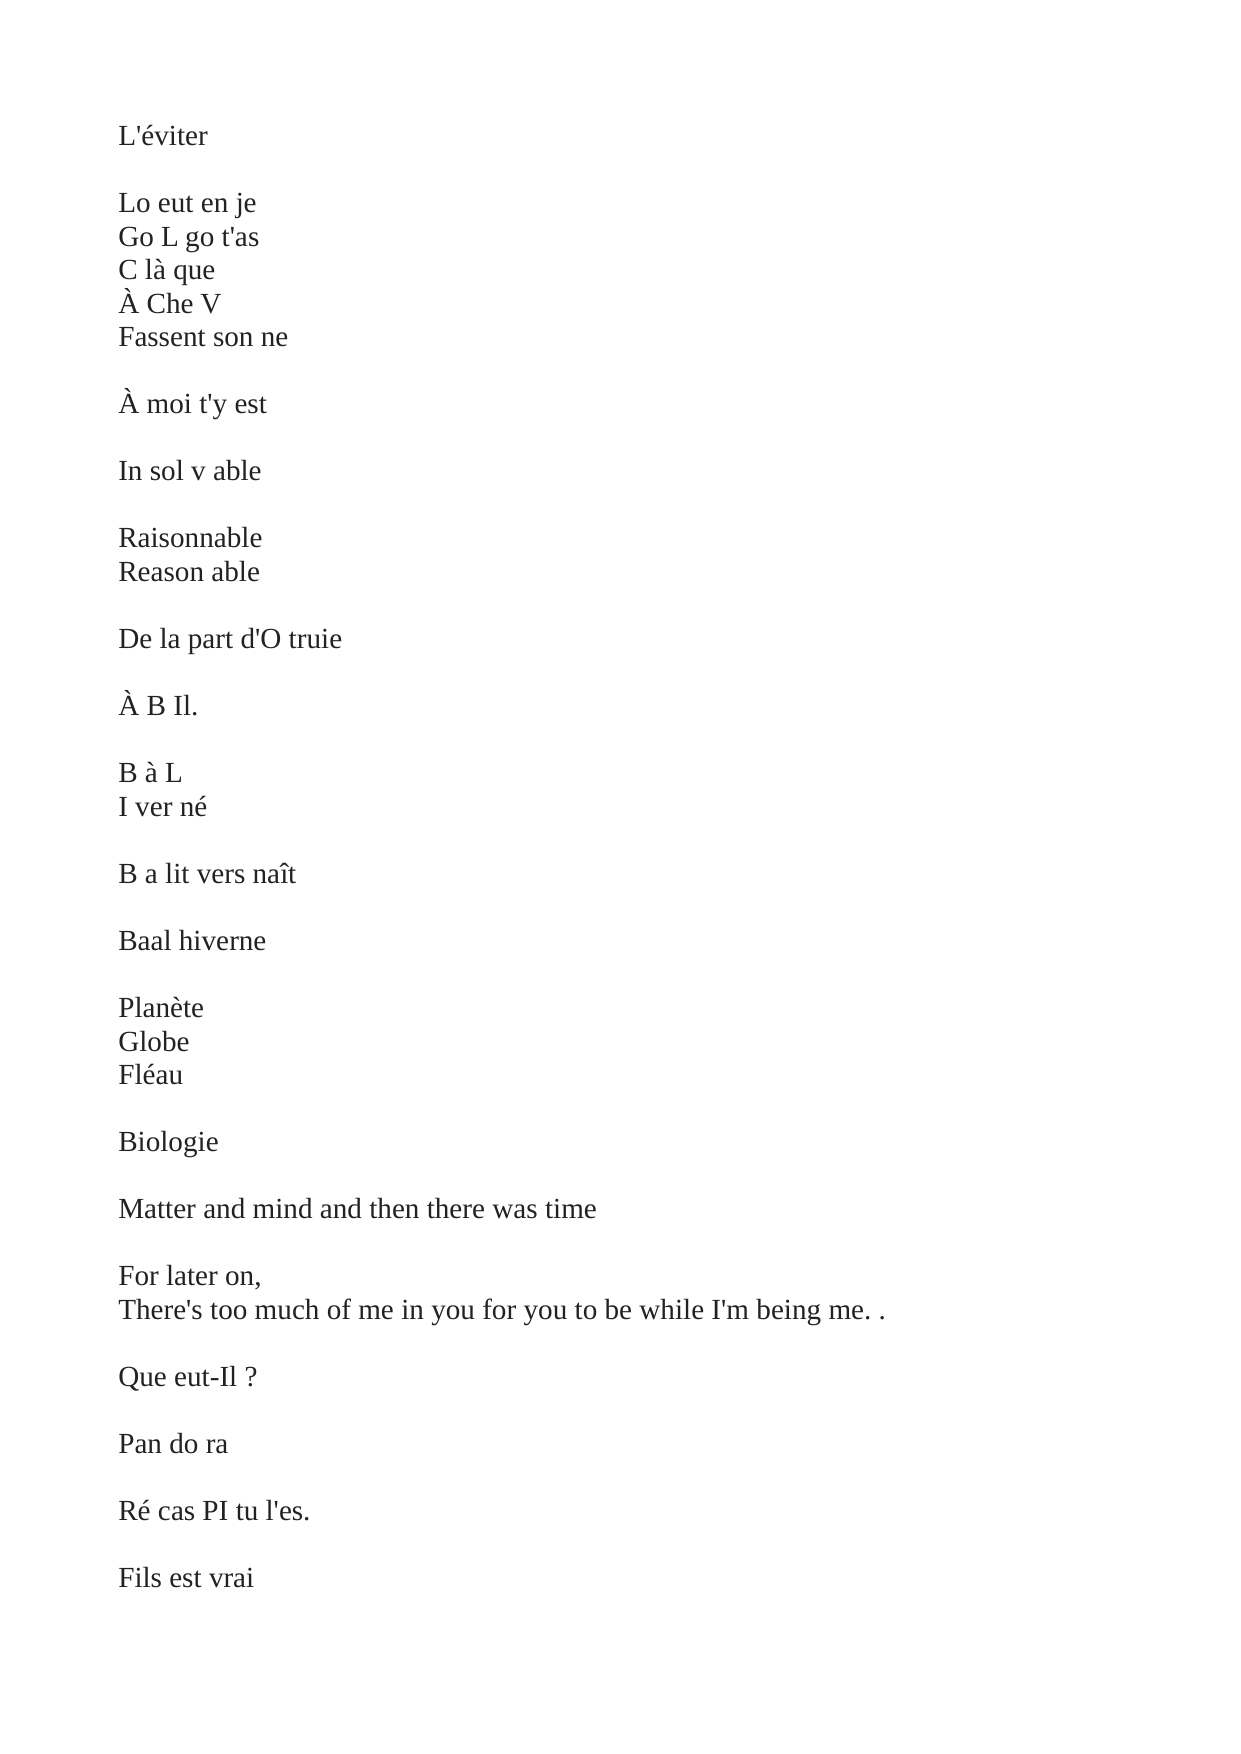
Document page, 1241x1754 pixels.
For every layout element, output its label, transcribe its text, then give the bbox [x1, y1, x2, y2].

text À B Il. [118, 688, 1122, 722]
text À Che V [118, 286, 1122, 319]
text Ré cas PI tu l'es. [118, 1493, 1122, 1527]
text Baal hiverne [118, 923, 1122, 957]
text B à L [118, 755, 1122, 789]
text Fassent son ne [118, 319, 1122, 353]
text Que eut-Il ? [118, 1359, 1122, 1393]
text Reason able [118, 554, 1122, 588]
text De la part d'O truie [118, 621, 1122, 655]
text Go L go t'as [118, 219, 1122, 252]
text I ver né [118, 789, 1122, 822]
text Fils est vrai [118, 1560, 1122, 1594]
text In sol v able [118, 453, 1122, 487]
text C là que [118, 252, 1122, 286]
text Lo eut en je [118, 185, 1122, 219]
text Matter and mind and then there was time [118, 1191, 1122, 1225]
text For later on, [118, 1258, 1122, 1292]
text Raisonnable [118, 521, 1122, 554]
text L'éviter [118, 118, 1122, 152]
text Globe [118, 1024, 1122, 1057]
text There's too much of me in you for you to be while I'm being me. . [118, 1292, 1122, 1326]
text Biologie [118, 1124, 1122, 1158]
text Pan do ra [118, 1426, 1122, 1460]
text Planète [118, 990, 1122, 1024]
text B a lit vers naît [118, 856, 1122, 889]
text À moi t'y est [118, 386, 1122, 420]
text Fléau [118, 1057, 1122, 1091]
